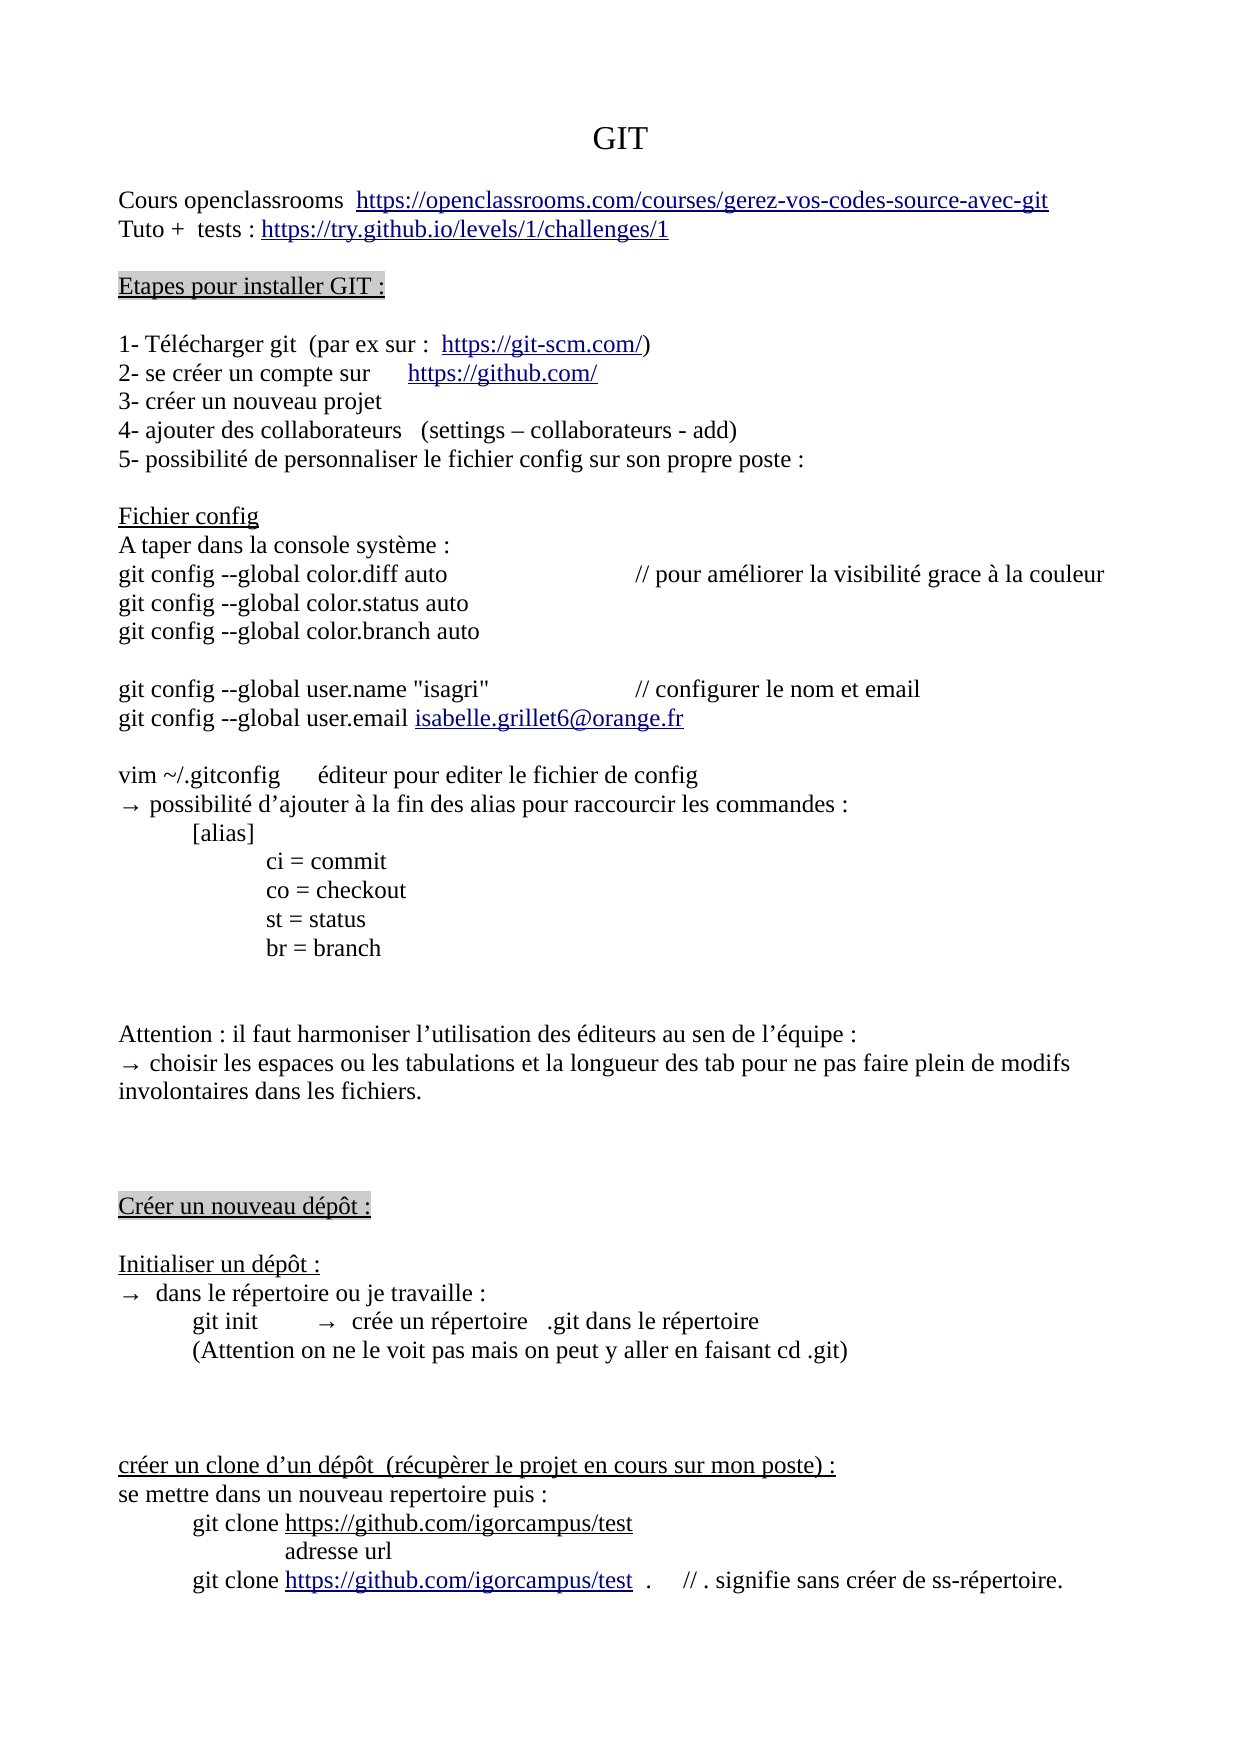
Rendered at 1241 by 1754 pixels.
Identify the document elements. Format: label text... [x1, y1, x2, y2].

text br = branch [118, 933, 1122, 961]
text se mettre dans un nouveau repertoire puis : [118, 1479, 1122, 1508]
text → possibilité d’ajouter à la fin des alias pour raccourcir les commandes : [118, 789, 1122, 818]
text 5- possibilité de personnaliser le fichier config sur son propre poste : [118, 444, 1122, 473]
text Initialiser un dépôt : [118, 1249, 1122, 1278]
text A taper dans la console système : [118, 530, 1122, 559]
text git config --global color.diff auto // pour améliorer la visibilité grace à la couleur [118, 559, 1122, 588]
text git config --global color.status auto [118, 588, 1122, 616]
text Tuto + tests : https://try.github.io/levels/1/challenges/1 [118, 214, 1122, 243]
text → choisir les espaces ou les tabulations et la longueur des tab pour ne pas faire plein de modifs involontaires dans les fichiers. [118, 1048, 1122, 1105]
text git clone https://github.com/igorcampus/test [118, 1508, 1122, 1536]
text GIT [118, 118, 1122, 156]
text st = status [118, 904, 1122, 933]
text git clone https://github.com/igorcampus/test . // . signifie sans créer de ss-répertoire. [118, 1565, 1122, 1594]
text 4- ajouter des collaborateurs (settings – collaborateurs - add) [118, 415, 1122, 444]
text co = checkout [118, 875, 1122, 904]
text Créer un nouveau dépôt : [118, 1191, 1122, 1220]
text 3- créer un nouveau projet [118, 386, 1122, 415]
text git init → crée un répertoire .git dans le répertoire [118, 1306, 1122, 1335]
text Fichier config [118, 501, 1122, 530]
text → dans le répertoire ou je travaille : [118, 1278, 1122, 1306]
text créer un clone d’un dépôt (récupèrer le projet en cours sur mon poste) : [118, 1450, 1122, 1479]
text 2- se créer un compte sur https://github.com/ [118, 358, 1122, 386]
text adresse url [118, 1536, 1122, 1565]
text [alias] [118, 818, 1122, 846]
text Cours openclassrooms https://openclassrooms.com/courses/gerez-vos-codes-source-avec-git [118, 185, 1122, 214]
text git config --global user.email isabelle.grillet6@orange.fr [118, 703, 1122, 731]
text git config --global color.branch auto [118, 616, 1122, 645]
text Etapes pour installer GIT : [118, 271, 1122, 300]
text git config --global user.name "isagri" // configurer le nom et email [118, 674, 1122, 703]
text (Attention on ne le voit pas mais on peut y aller en faisant cd .git) [118, 1335, 1122, 1364]
text vim ~/.gitconfig éditeur pour editer le fichier de config [118, 760, 1122, 789]
text ci = commit [118, 846, 1122, 875]
text Attention : il faut harmoniser l’utilisation des éditeurs au sen de l’équipe : [118, 1019, 1122, 1048]
text 1- Télécharger git (par ex sur : https://git-scm.com/) [118, 329, 1122, 358]
